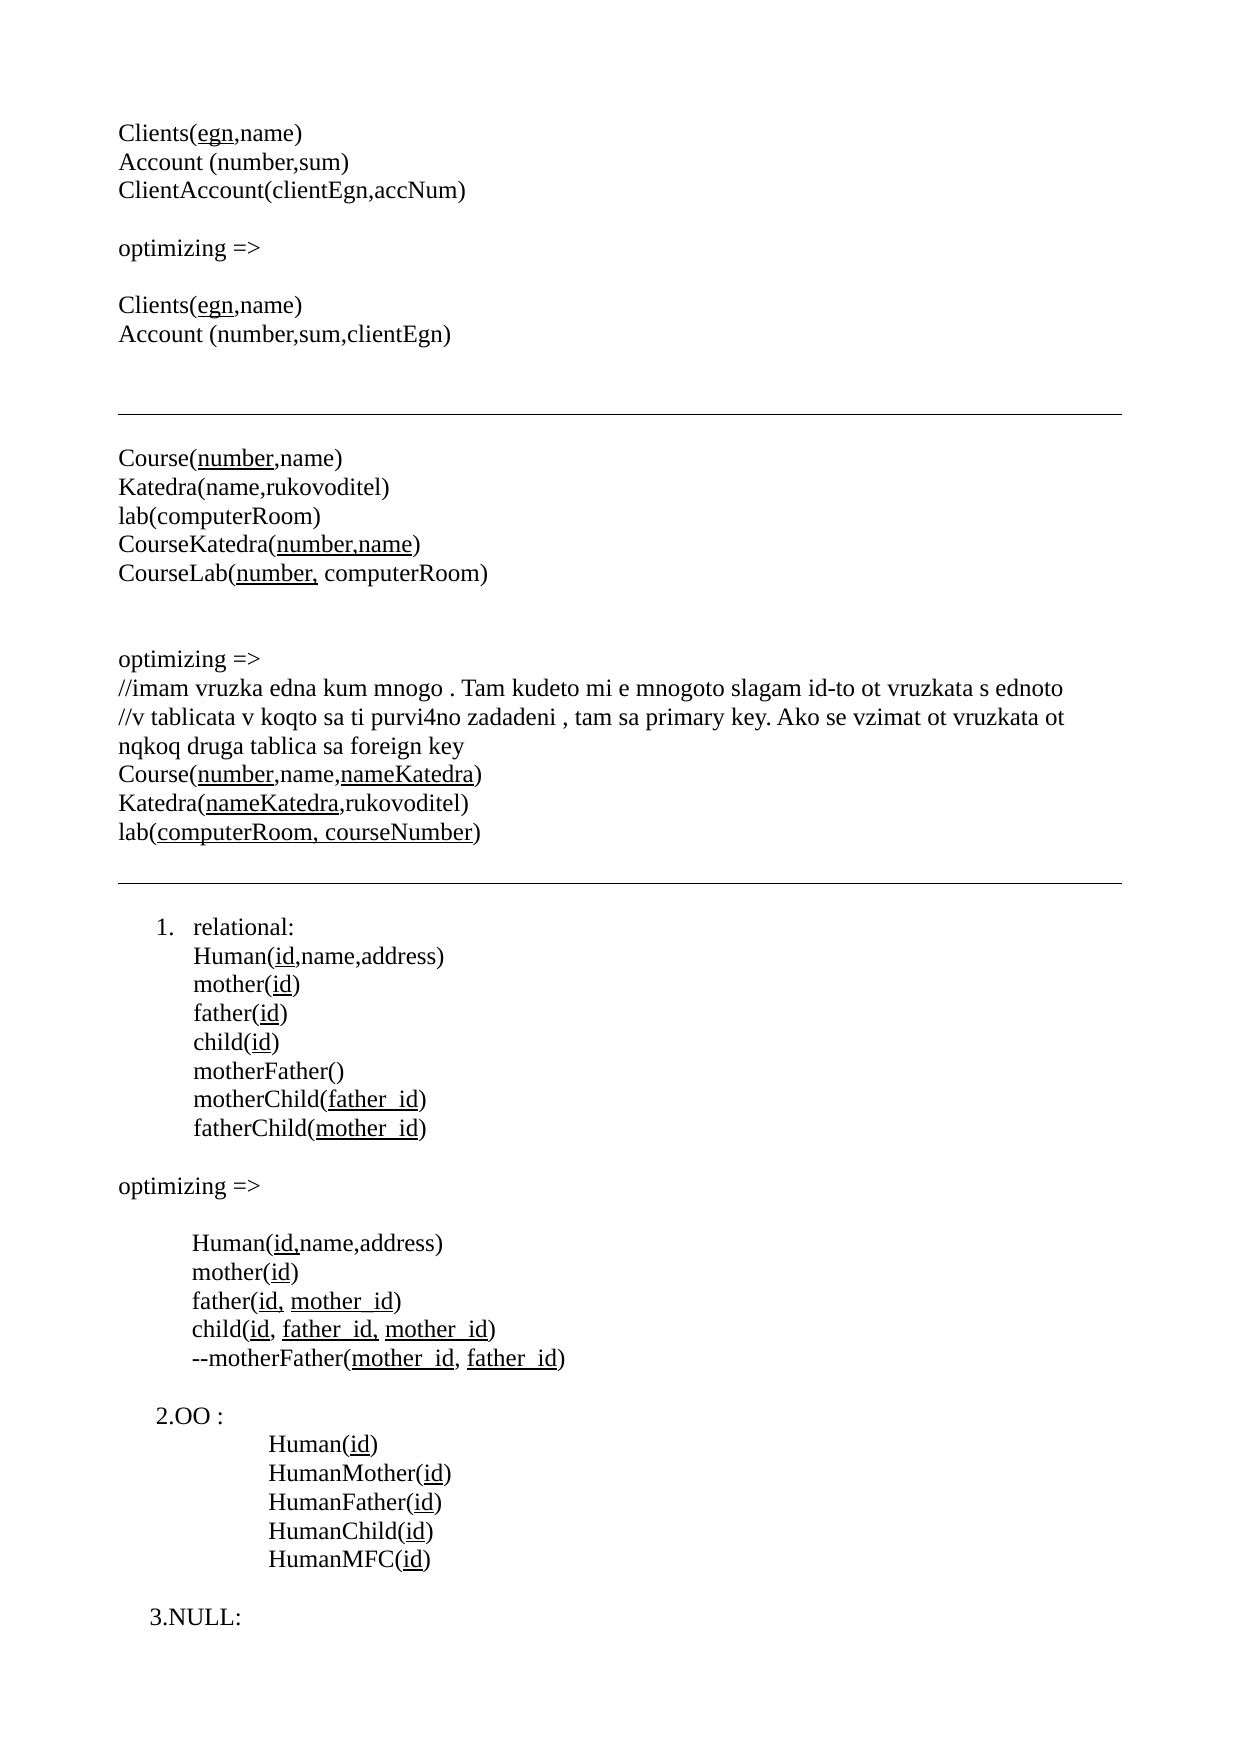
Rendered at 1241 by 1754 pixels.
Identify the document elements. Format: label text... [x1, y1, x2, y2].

list mother(id) [156, 969, 1122, 998]
list HumanChild(id) [231, 1516, 1122, 1544]
text Human(id,name,address) [118, 1228, 1122, 1257]
text Clients(egn,name) [118, 291, 1122, 319]
text lab(computerRoom, courseNumber) [118, 817, 1122, 846]
text Course(number,name,nameKatedra) [118, 759, 1122, 788]
text --motherFather(mother_id, father_id) [118, 1343, 1122, 1372]
text //imam vruzka edna kum mnogo . Tam kudeto mi e mnogoto slagam id-to ot vruzkata s ednoto [118, 673, 1122, 702]
list child(id) [156, 1027, 1122, 1056]
text Account (number,sum) [118, 147, 1122, 176]
text optimizing => [118, 644, 1122, 673]
list relational: [156, 912, 1122, 941]
text Katedra(nameKatedra,rukovoditel) [118, 788, 1122, 817]
text CourseLab(number, computerRoom) [118, 558, 1122, 587]
list father(id) [156, 998, 1122, 1027]
text Clients(egn,name) [118, 118, 1122, 147]
text CourseKatedra(number,name) [118, 529, 1122, 558]
text lab(computerRoom) [118, 501, 1122, 529]
list fatherChild(mother_id) [156, 1113, 1122, 1142]
text optimizing => [118, 1171, 1122, 1199]
text child(id, father_id, mother_id) [118, 1314, 1122, 1343]
text 2.OO : [118, 1401, 1122, 1429]
list motherFather() [156, 1056, 1122, 1084]
text Katedra(name,rukovoditel) [118, 472, 1122, 501]
text optimizing => [118, 233, 1122, 262]
text Course(number,name) [118, 443, 1122, 472]
list Human(id,name,address) [156, 941, 1122, 969]
text Account (number,sum,clientEgn) [118, 319, 1122, 348]
text //v tablicata v koqto sa ti purvi4no zadadeni , tam sa primary key. Ako se vzimat ot vruzkata ot nqkoq druga tablica sa foreign key [118, 702, 1122, 759]
list HumanFather(id) [231, 1487, 1122, 1516]
list Human(id) [231, 1429, 1122, 1458]
text ClientAccount(clientEgn,accNum) [118, 176, 1122, 204]
text father(id, mother_id) [118, 1286, 1122, 1314]
list HumanMother(id) [231, 1458, 1122, 1487]
list HumanMFC(id) [231, 1544, 1122, 1573]
list motherChild(father_id) [156, 1084, 1122, 1113]
text mother(id) [118, 1257, 1122, 1286]
text 3.NULL: [118, 1602, 1122, 1631]
